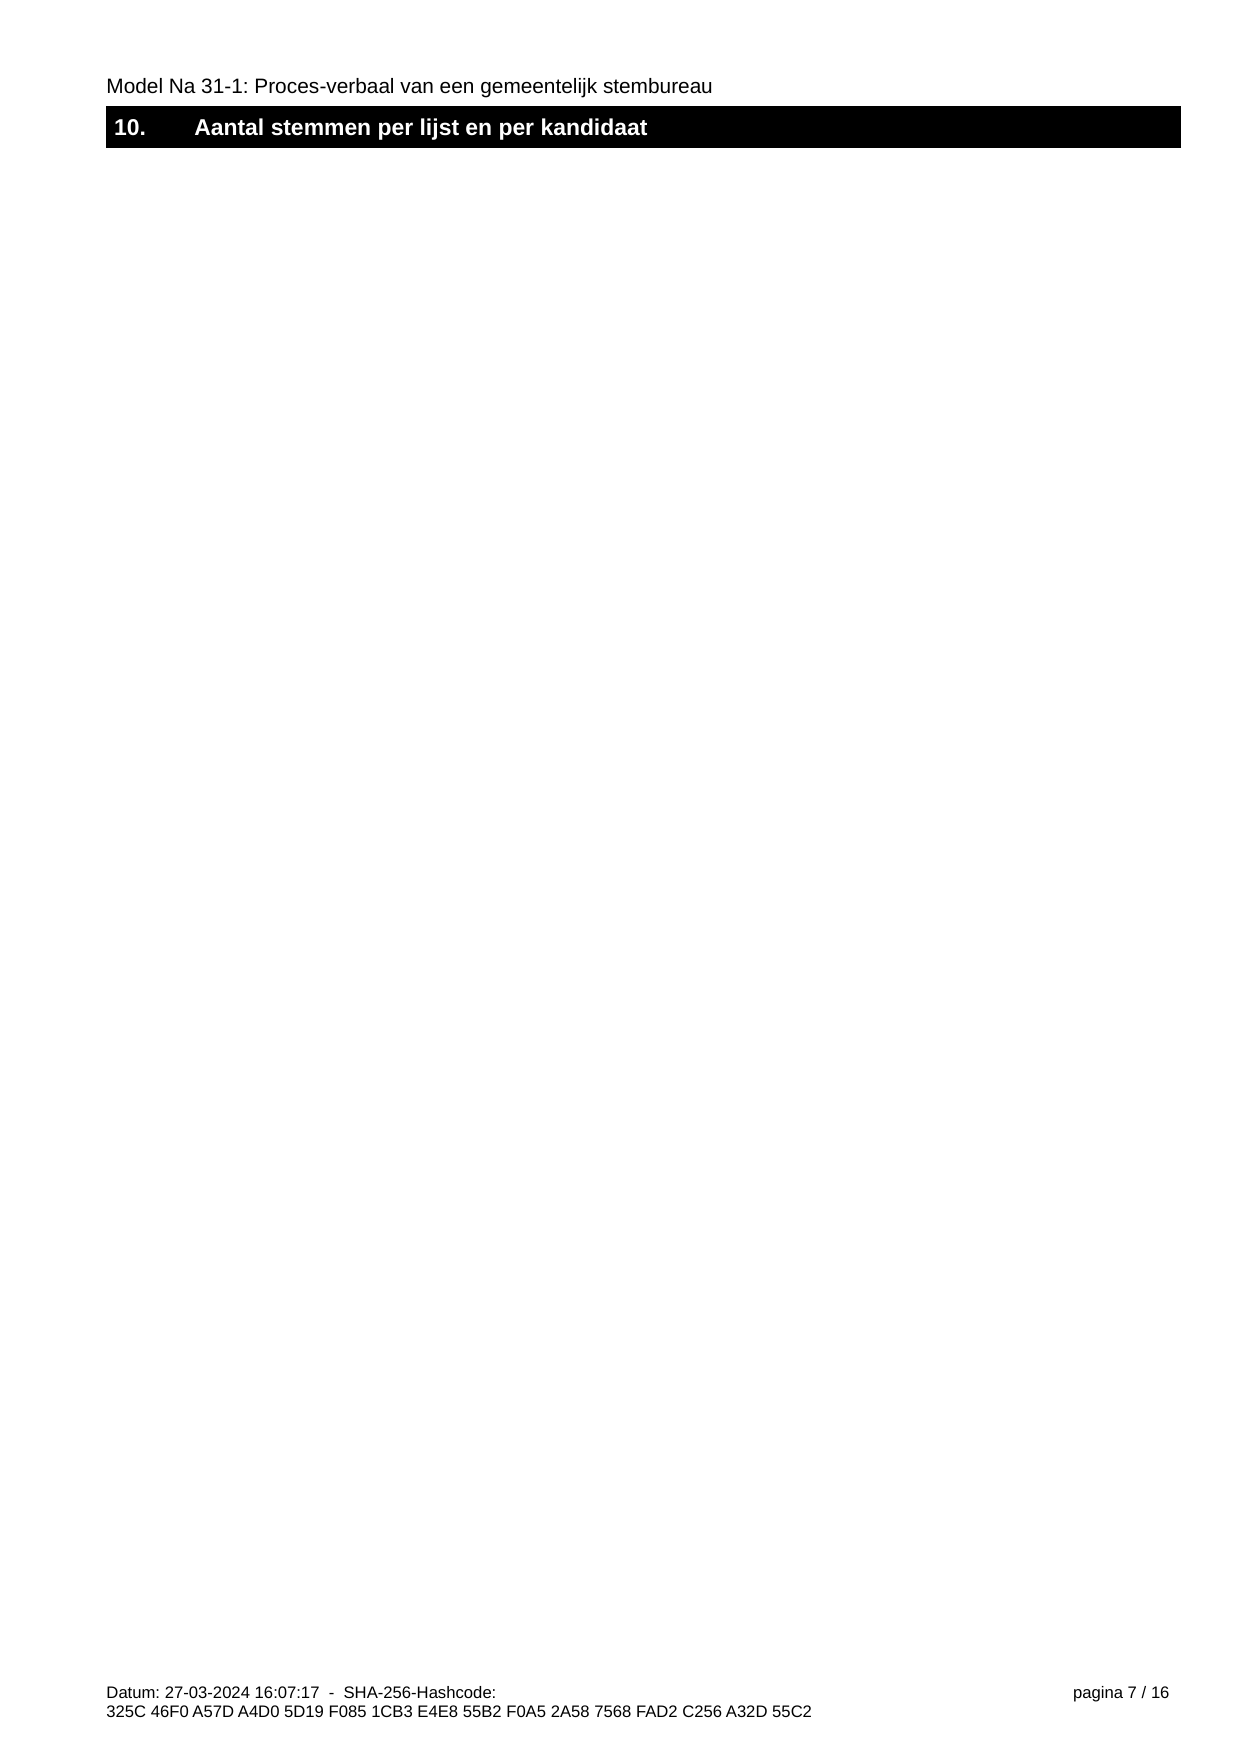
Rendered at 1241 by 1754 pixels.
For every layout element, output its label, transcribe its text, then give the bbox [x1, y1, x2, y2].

subtitle Aantal stemmen per lijst en per kandidaat [111, 111, 1177, 143]
